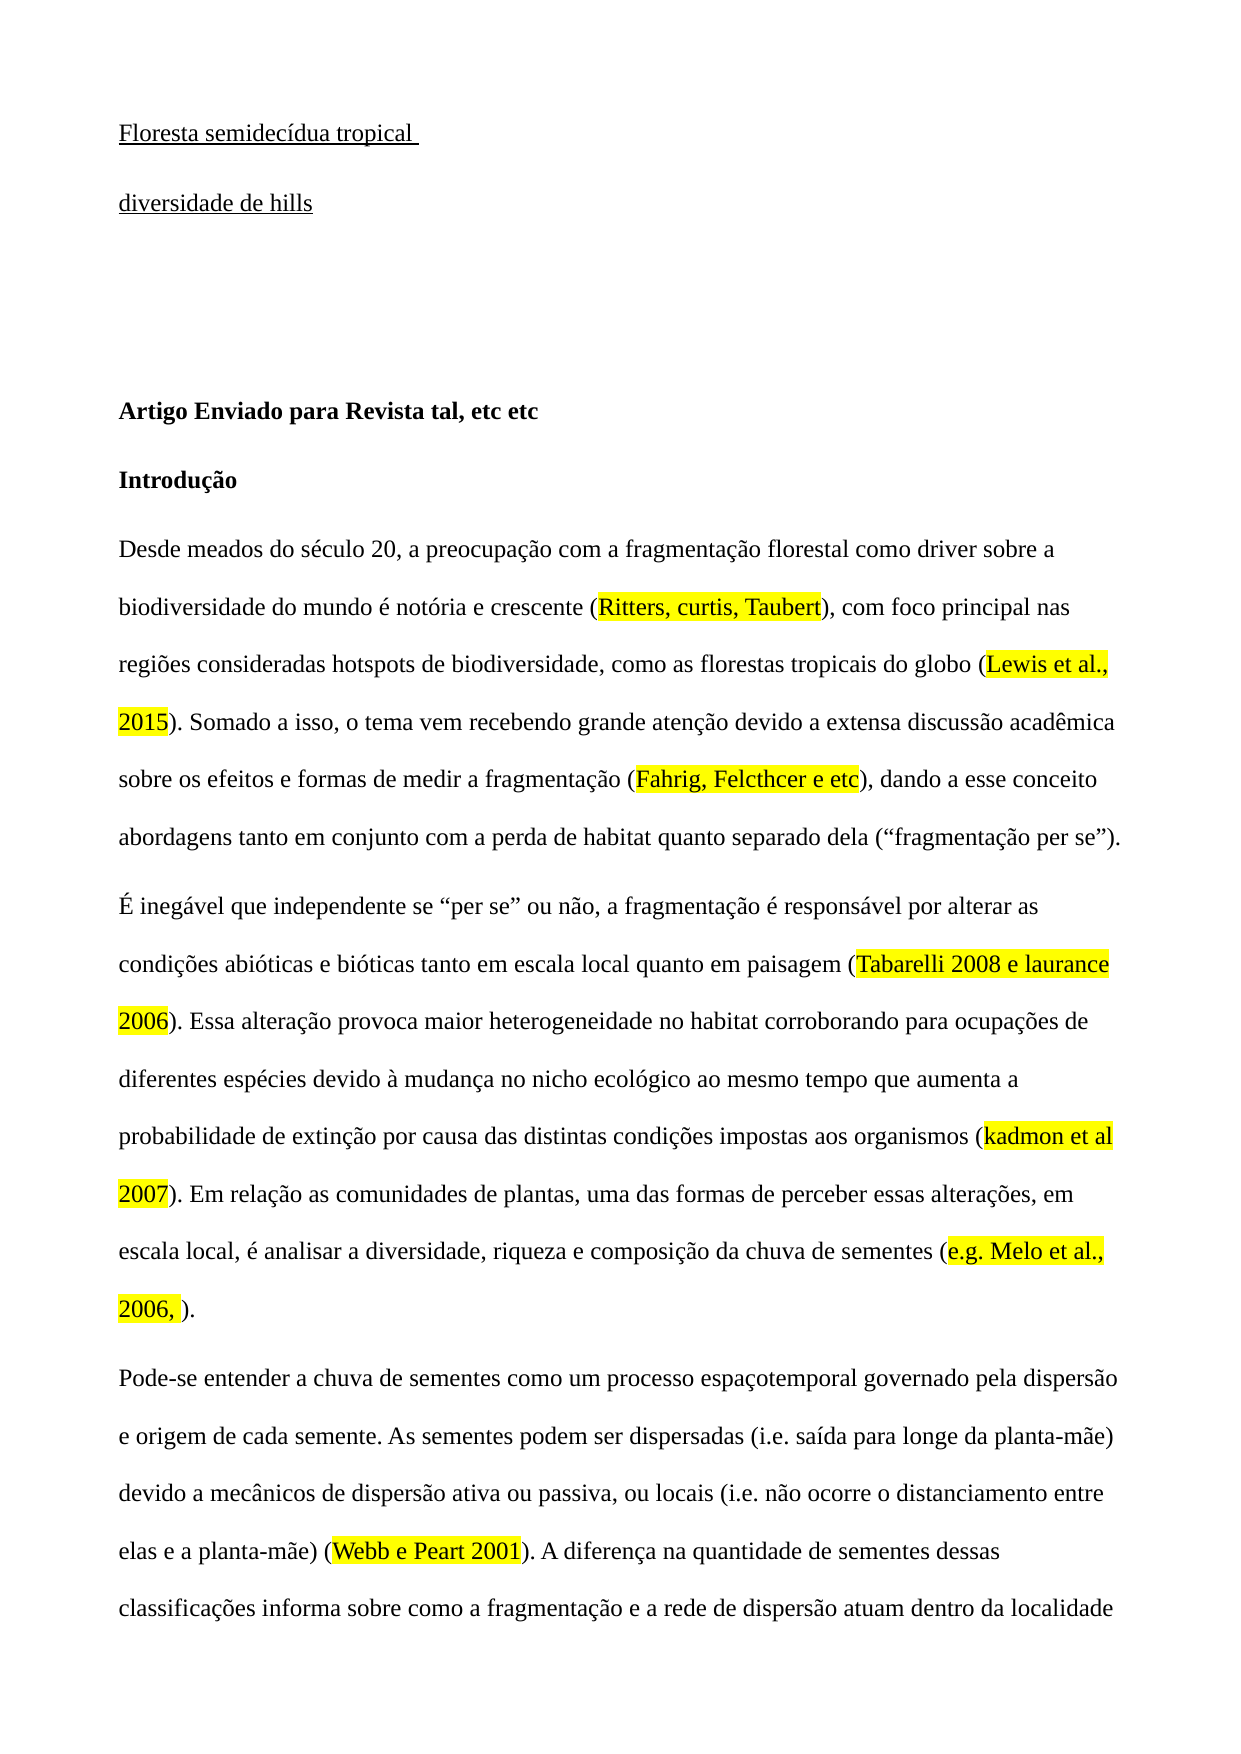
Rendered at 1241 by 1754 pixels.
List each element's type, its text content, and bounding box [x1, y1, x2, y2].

text Introdução [118, 465, 1122, 494]
text É inegável que independente se “per se” ou não, a fragmentação é responsável por alterar as condições abióticas e bióticas tanto em escala local quanto em paisagem (Tabarelli 2008 e laurance 2006). Essa alteração provoca maior heterogeneidade no habitat corroborando para ocupações de diferentes espécies devido à mudança no nicho ecológico ao mesmo tempo que aumenta a probabilidade de extinção por causa das distintas condições impostas aos organismos (kadmon et al 2007). Em relação as comunidades de plantas, uma das formas de perceber essas alterações, em escala local, é analisar a diversidade, riqueza e composição da chuva de sementes (e.g. Melo et al., 2006, ). [118, 891, 1122, 1323]
text Artigo Enviado para Revista tal, etc etc [118, 396, 1122, 424]
text Pode-se entender a chuva de sementes como um processo espaçotemporal governado pela dispersão e origem de cada semente. As sementes podem ser dispersadas (i.e. saída para longe da planta-mãe) devido a mecânicos de dispersão ativa ou passiva, ou locais (i.e. não ocorre o distanciamento entre elas e a planta-mãe) (Webb e Peart 2001). A diferença na quantidade de sementes dessas classificações informa sobre como a fragmentação e a rede de dispersão atuam dentro da localidade [118, 1363, 1122, 1622]
text diversidade de hills [118, 188, 1122, 216]
text Floresta semidecídua tropical [118, 118, 1122, 147]
text Desde meados do século 20, a preocupação com a fragmentação florestal como driver sobre a biodiversidade do mundo é notória e crescente (Ritters, curtis, Taubert), com foco principal nas regiões consideradas hotspots de biodiversidade, como as florestas tropicais do globo (Lewis et al., 2015). Somado a isso, o tema vem recebendo grande atenção devido a extensa discussão acadêmica sobre os efeitos e formas de medir a fragmentação (Fahrig, Felcthcer e etc), dando a esse conceito abordagens tanto em conjunto com a perda de habitat quanto separado dela (“fragmentação per se”). [118, 534, 1122, 851]
